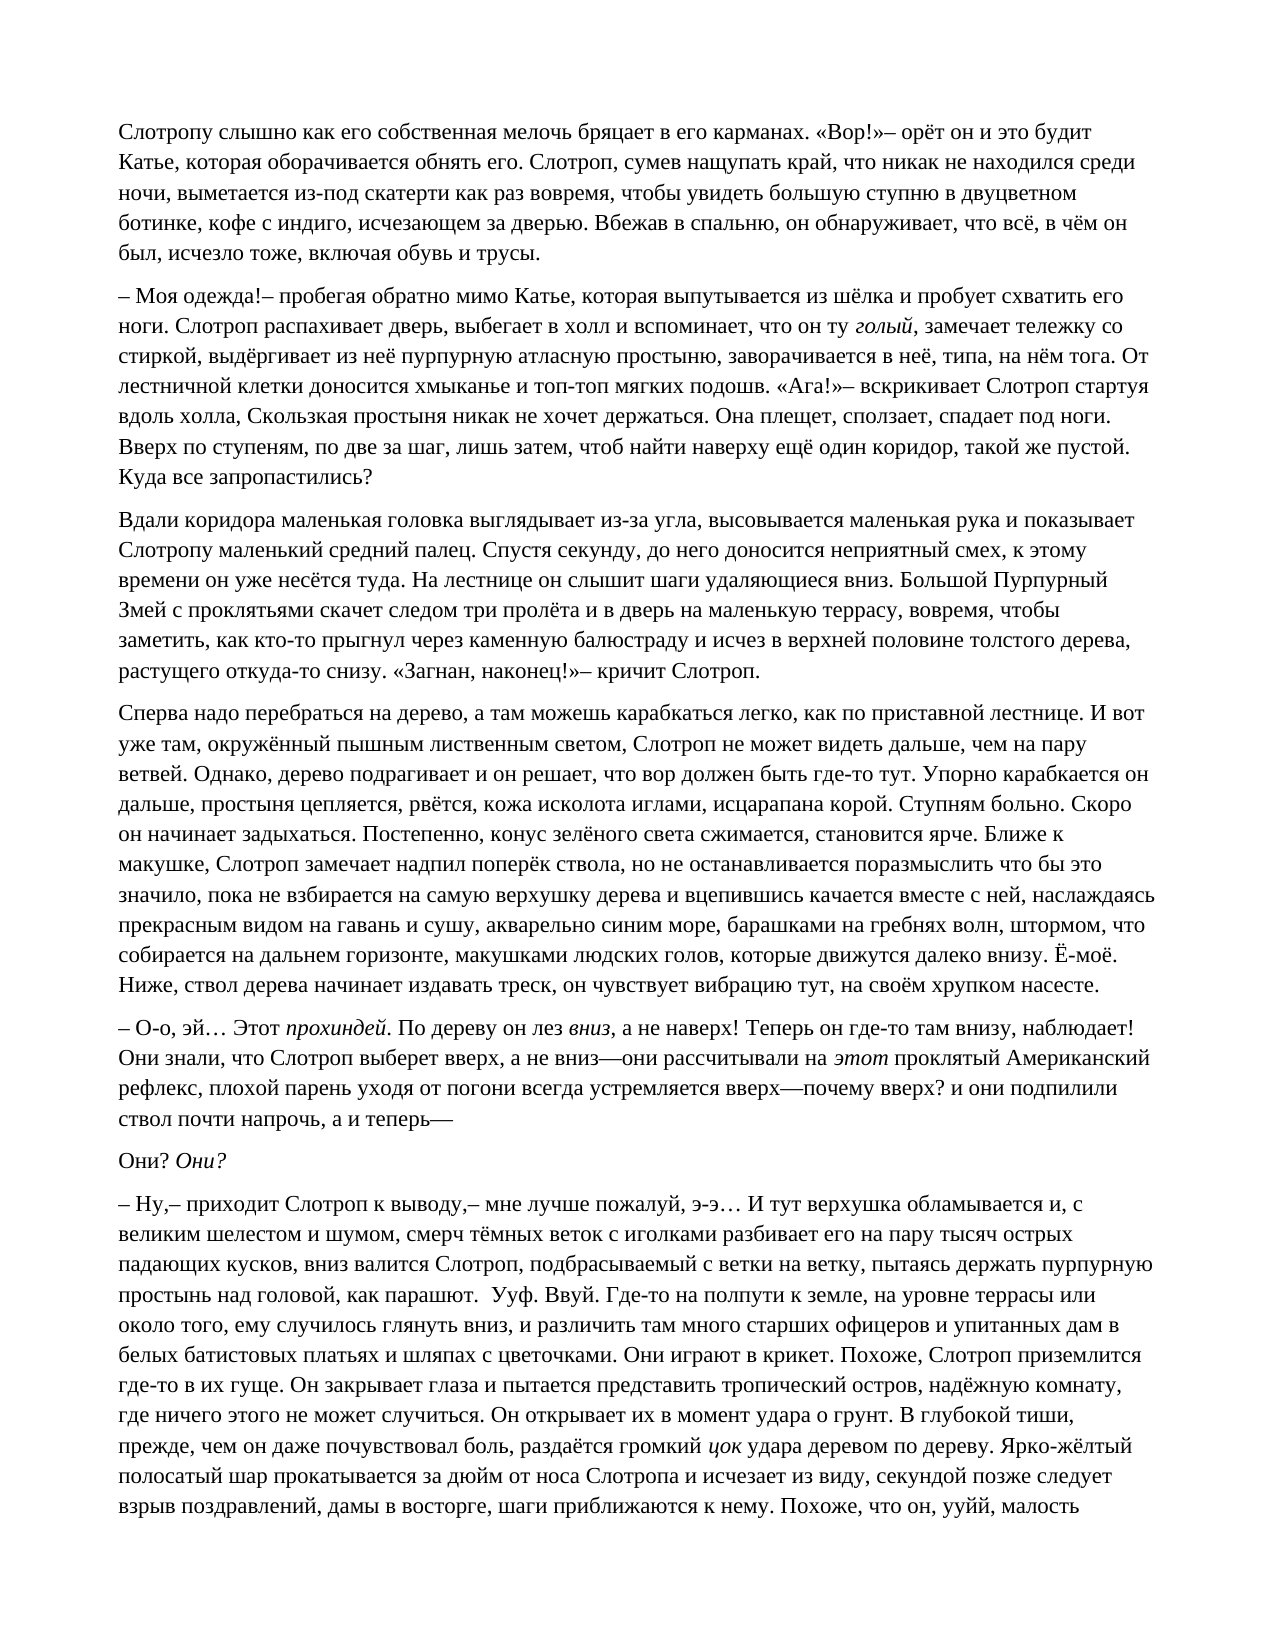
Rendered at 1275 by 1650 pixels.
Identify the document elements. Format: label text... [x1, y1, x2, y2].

text Вдали коридора маленькая головка выглядывает из-за угла, высовывается маленькая рука и показывает Слотропу маленький средний палец. Спустя секунду, до него доносится неприятный смех, к этому времени он уже несётся туда. На лестнице он слышит шаги удаляющиеся вниз. Большой Пурпурный Змей с проклятьями скачет следом три пролёта и в дверь на маленькую террасу, вовремя, чтобы заметить, как кто-то прыгнул через каменную балюстраду и исчез в верхней половине толстого дерева, растущего откуда-то снизу. «Загнан, наконец!»– кричит Слотроп. [118, 506, 1157, 683]
text Сперва надо перебраться на дерево, а там можешь карабкаться легко, как по приставной лестнице. И вот уже там, окружённый пышным лиственным светом, Слотроп не может видеть дальше, чем на пару ветвей. Однако, дерево подрагивает и он решает, что вор должен быть где-то тут. Упорно карабкается он дальше, простыня цепляется, рвётся, кожа исколота иглами, исцарапана корой. Ступням больно. Скоро он начинает задыхаться. Постепенно, конус зелёного света сжимается, становится ярче. Ближе к макушке, Слотроп замечает надпил поперёк ствола, но не останавливается поразмыслить что бы это значило, пока не взбирается на самую верхушку дерева и вцепившись качается вместе с ней, наслаждаясь прекрасным видом на гавань и сушу, акварельно синим море, барашками на гребнях волн, штормом, что собирается на дальнем горизонте, макушками людских голов, которые движутся далеко внизу. Ё-моё. Ниже, ствол дерева начинает издавать треск, он чувствует вибрацию тут, на своём хрупком насесте. [118, 699, 1157, 998]
text Слотропу слышно как его собственная мелочь бряцает в его карманах. «Вор!»– орёт он и это будит Катье, которая оборачивается обнять его. Слотроп, сумев нащупать край, что никак не находился среди ночи, выметается из-под скатерти как раз вовремя, чтобы увидеть большую ступню в двуцветном ботинке, кофе с индиго, исчезающем за дверью. Вбежав в спальню, он обнаруживает, что всё, в чём он был, исчезло тоже, включая обувь и трусы. [118, 118, 1157, 265]
text Они? Они? [118, 1147, 1157, 1174]
text – Ну,– приходит Слотроп к выводу,– мне лучше пожалуй, э-э… И тут верхушка обламывается и, с великим шелестом и шумом, смерч тёмных веток с иголками разбивает его на пару тысяч острых падающих кусков, вниз валится Слотроп, подбрасываемый с ветки на ветку, пытаясь держать пурпурную простынь над головой, как парашют. Ууф. Ввуй. Где-то на полпути к земле, на уровне террасы или около того, ему случилось глянуть вниз, и различить там много старших офицеров и упитанных дам в белых батистовых платьях и шляпах с цветочками. Они играют в крикет. Похоже, Слотроп приземлится где-то в их гуще. Он закрывает глаза и пытается представить тропический остров, надёжную комнату, где ничего этого не может случиться. Он открывает их в момент удара о грунт. В глубокой тиши, прежде, чем он даже почувствовал боль, раздаётся громкий цок удара деревом по дереву. Ярко-жёлтый полосатый шар прокатывается за дюйм от носа Слотропа и исчезает из виду, секундой позже следует взрыв поздравлений, дамы в восторге, шаги приближаются к нему. Похоже, что он, ууйй, малость [118, 1190, 1157, 1518]
text – Моя одежда!– пробегая обратно мимо Катье, которая выпутывается из шёлка и пробует схватить его ноги. Слотроп распахивает дверь, выбегает в холл и вспоминает, что он ту голый, замечает тележку со стиркой, выдёргивает из неё пурпурную атласную простыню, заворачивается в неё, типа, на нём тога. От лестничной клетки доносится хмыканье и топ-топ мягких подошв. «Ага!»– вскрикивает Слотроп стартуя вдоль холла, Скользкая простыня никак не хочет держаться. Она плещет, сползает, спадает под ноги. Вверх по ступеням, по две за шаг, лишь затем, чтоб найти наверху ещё один коридор, такой же пустой. Куда все запропастились? [118, 282, 1157, 489]
text – О-о, эй… Этот прохиндей. По дереву он лез вниз, а не наверх! Теперь он где-то там внизу, наблюдает! Они знали, что Слотроп выберет вверх, а не вниз—они рассчитывали на этот проклятый Американский рефлекс, плохой парень уходя от погони всегда устремляется вверх—почему вверх? и они подпилили ствол почти напрочь, а и теперь— [118, 1014, 1157, 1131]
